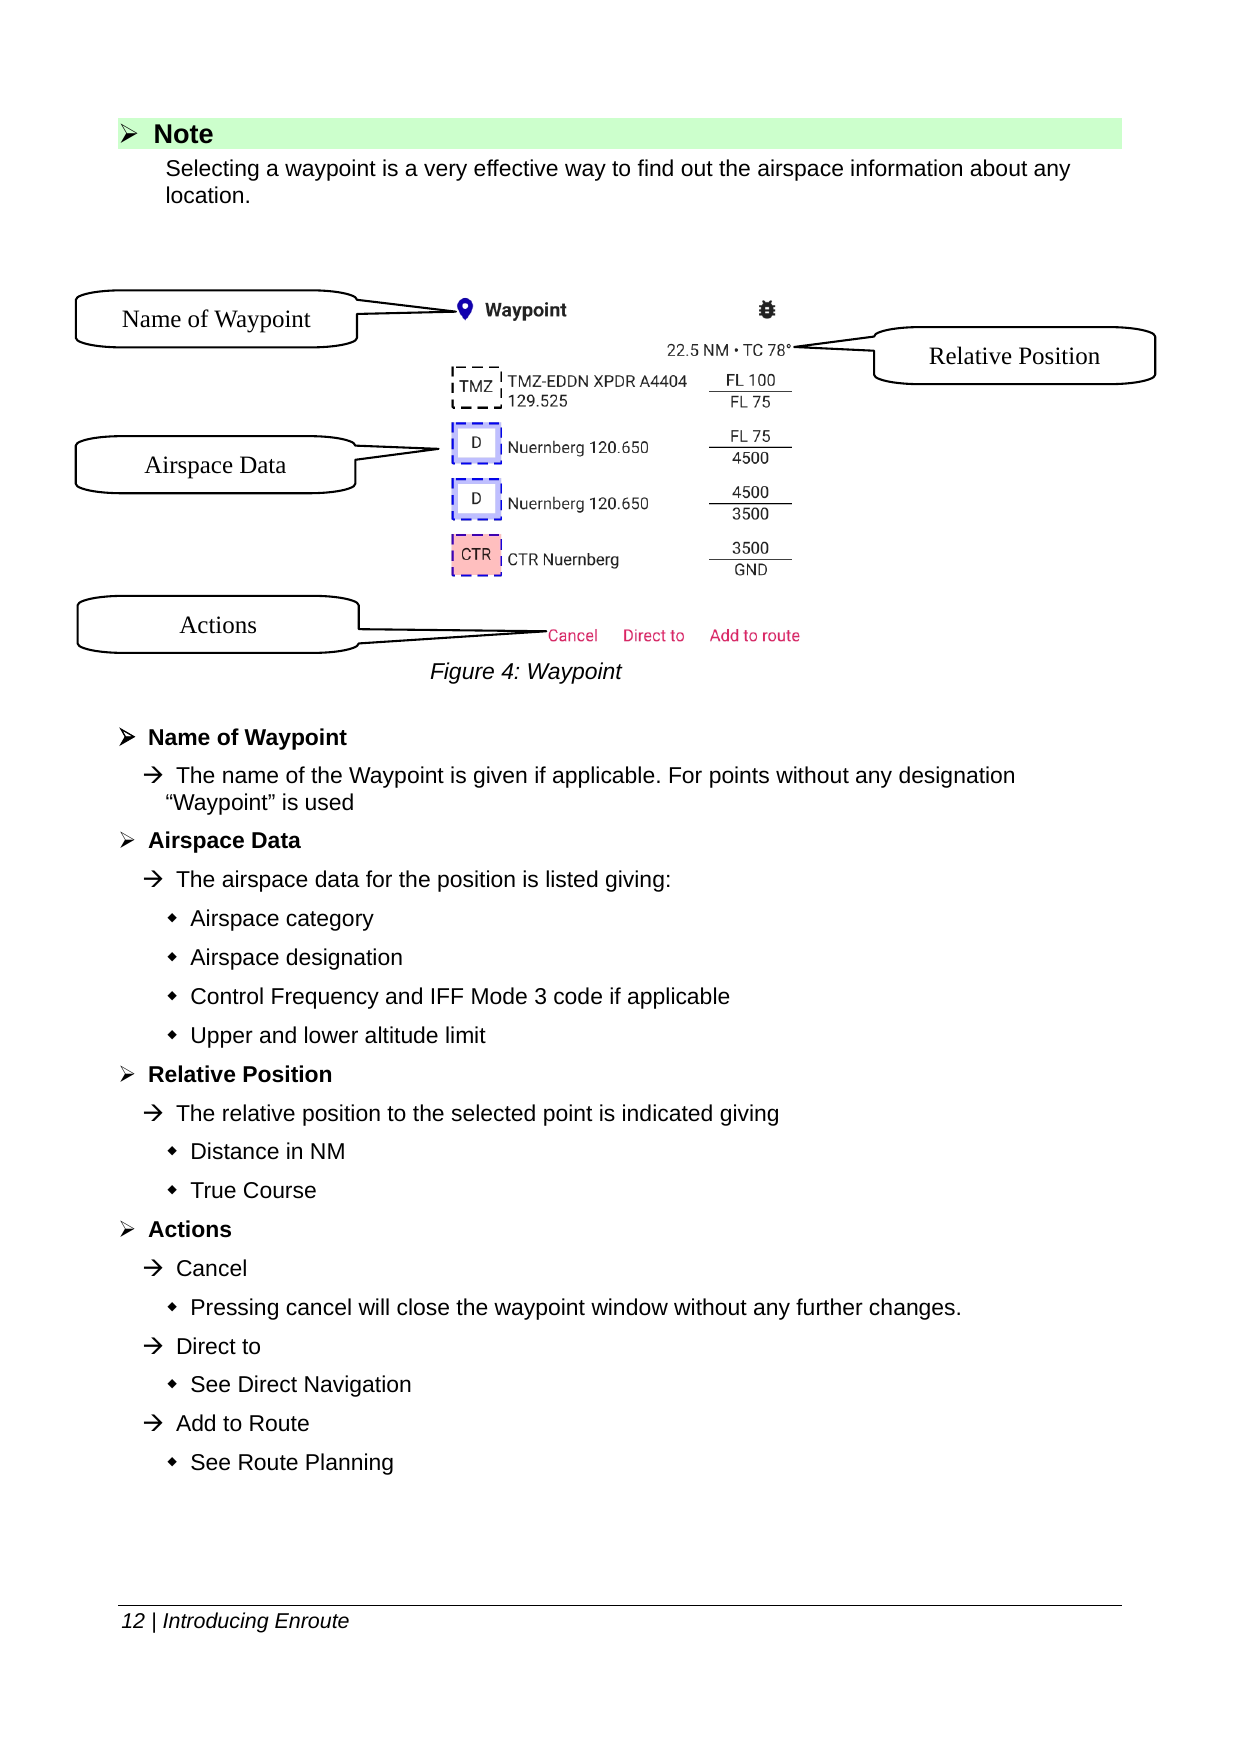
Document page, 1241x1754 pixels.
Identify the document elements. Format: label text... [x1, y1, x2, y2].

subtitle Airspace Data [118, 827, 1122, 854]
subtitle The name of the Waypoint is given if applicable. For points without any designation “Waypoint” is used [142, 762, 1122, 815]
subtitle Name of Waypoint [118, 723, 1122, 750]
subtitle Add to Route [142, 1410, 1122, 1437]
subtitle Control Frequency and IFF Mode 3 code if applicable [165, 983, 1122, 1009]
subtitle Airspace designation [165, 944, 1122, 970]
subtitle Selecting a waypoint is a very effective way to find out the airspace information about any location. [142, 155, 1122, 208]
picture [429, 285, 811, 654]
subtitle Cancel [142, 1255, 1122, 1281]
subtitle See Route Planning [165, 1449, 1122, 1476]
subtitle The relative position to the selected point is indicated giving [142, 1099, 1122, 1126]
subtitle True Course [165, 1177, 1122, 1203]
subtitle Actions [118, 1216, 1122, 1242]
subtitle See Direct Navigation [165, 1371, 1122, 1398]
subtitle Upper and lower altitude limit [165, 1022, 1122, 1048]
subtitle Airspace category [165, 905, 1122, 932]
subtitle Note [118, 118, 1122, 149]
text Figure 4: Waypoint [430, 654, 811, 684]
subtitle Direct to [142, 1333, 1122, 1359]
subtitle The airspace data for the position is listed giving: [142, 866, 1122, 893]
picture [429, 632, 503, 637]
subtitle Relative Position [118, 1061, 1122, 1087]
subtitle Pressing cancel will close the waypoint window without any further changes. [165, 1294, 1122, 1320]
subtitle Distance in NM [165, 1138, 1122, 1165]
